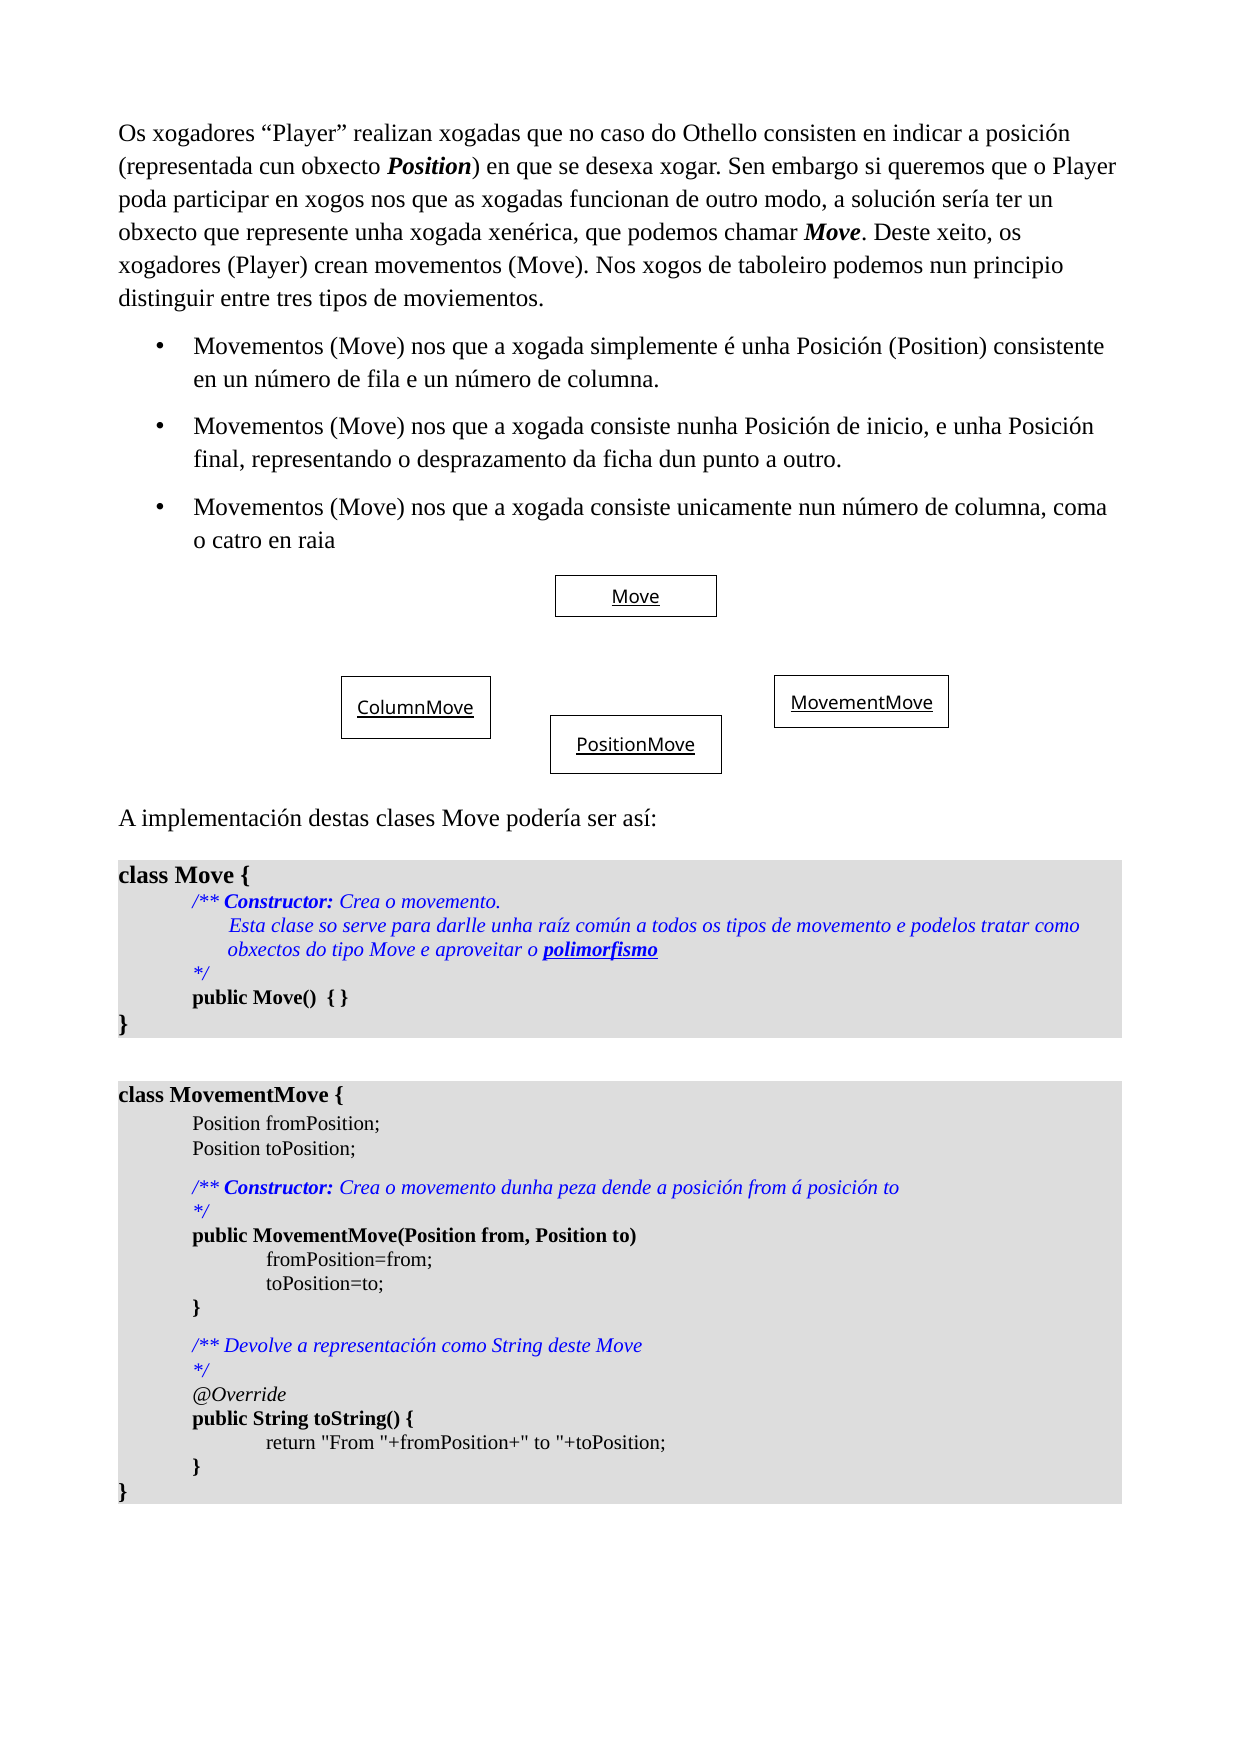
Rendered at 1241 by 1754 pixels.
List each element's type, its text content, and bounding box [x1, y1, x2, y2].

text public String toString() { [118, 1406, 1122, 1430]
text Esta clase so serve para darlle unha raíz común a todos os tipos de movemento e podelos tratar como [118, 913, 1122, 937]
text } [118, 1478, 1122, 1504]
text class Move { [118, 860, 1122, 889]
text */ [118, 1199, 1122, 1223]
text @Override [118, 1382, 1122, 1406]
text /** Constructor: Crea o movemento dunha peza dende a posición from á posición to [118, 1175, 1122, 1199]
text toPosition=to; [118, 1271, 1122, 1295]
text } [118, 1009, 1122, 1038]
text */ [118, 1357, 1122, 1382]
text Position toPosition; [118, 1136, 1122, 1160]
list Movementos (Move) nos que a xogada simplemente é unha Posición (Position) consistente en un número de fila e un número de columna. [156, 331, 1122, 393]
text public MovementMove(Position from, Position to) [118, 1223, 1122, 1247]
text public Move() { } [118, 985, 1122, 1009]
text /** Devolve a representación como String deste Move [118, 1333, 1122, 1357]
text Os xogadores “Player” realizan xogadas que no caso do Othello consisten en indicar a posición (representada cun obxecto Position) en que se desexa xogar. Sen embargo si queremos que o Player poda participar en xogos nos que as xogadas funcionan de outro modo, a solución sería ter un obxecto que represente unha xogada xenérica, que podemos chamar Move. Deste xeito, os xogadores (Player) crean movementos (Move). Nos xogos de taboleiro podemos nun principio distinguir entre tres tipos de moviementos. [118, 118, 1122, 312]
text Position fromPosition; [118, 1107, 1122, 1136]
text /** Constructor: Crea o movemento. [118, 889, 1122, 913]
text A implementación destas clases Move podería ser así: [118, 803, 1122, 831]
text } [118, 1295, 1122, 1319]
text obxectos do tipo Move e aproveitar o polimorfismo [118, 937, 1122, 961]
text class MovementMove { [118, 1081, 1122, 1107]
text fromPosition=from; [118, 1247, 1122, 1271]
text } [118, 1454, 1122, 1478]
text return "From "+fromPosition+" to "+toPosition; [118, 1430, 1122, 1454]
list Movementos (Move) nos que a xogada consiste unicamente nun número de columna, coma o catro en raia [156, 492, 1122, 554]
text */ [118, 961, 1122, 985]
list Movementos (Move) nos que a xogada consiste nunha Posición de inicio, e unha Posición final, representando o desprazamento da ficha dun punto a outro. [156, 411, 1122, 473]
